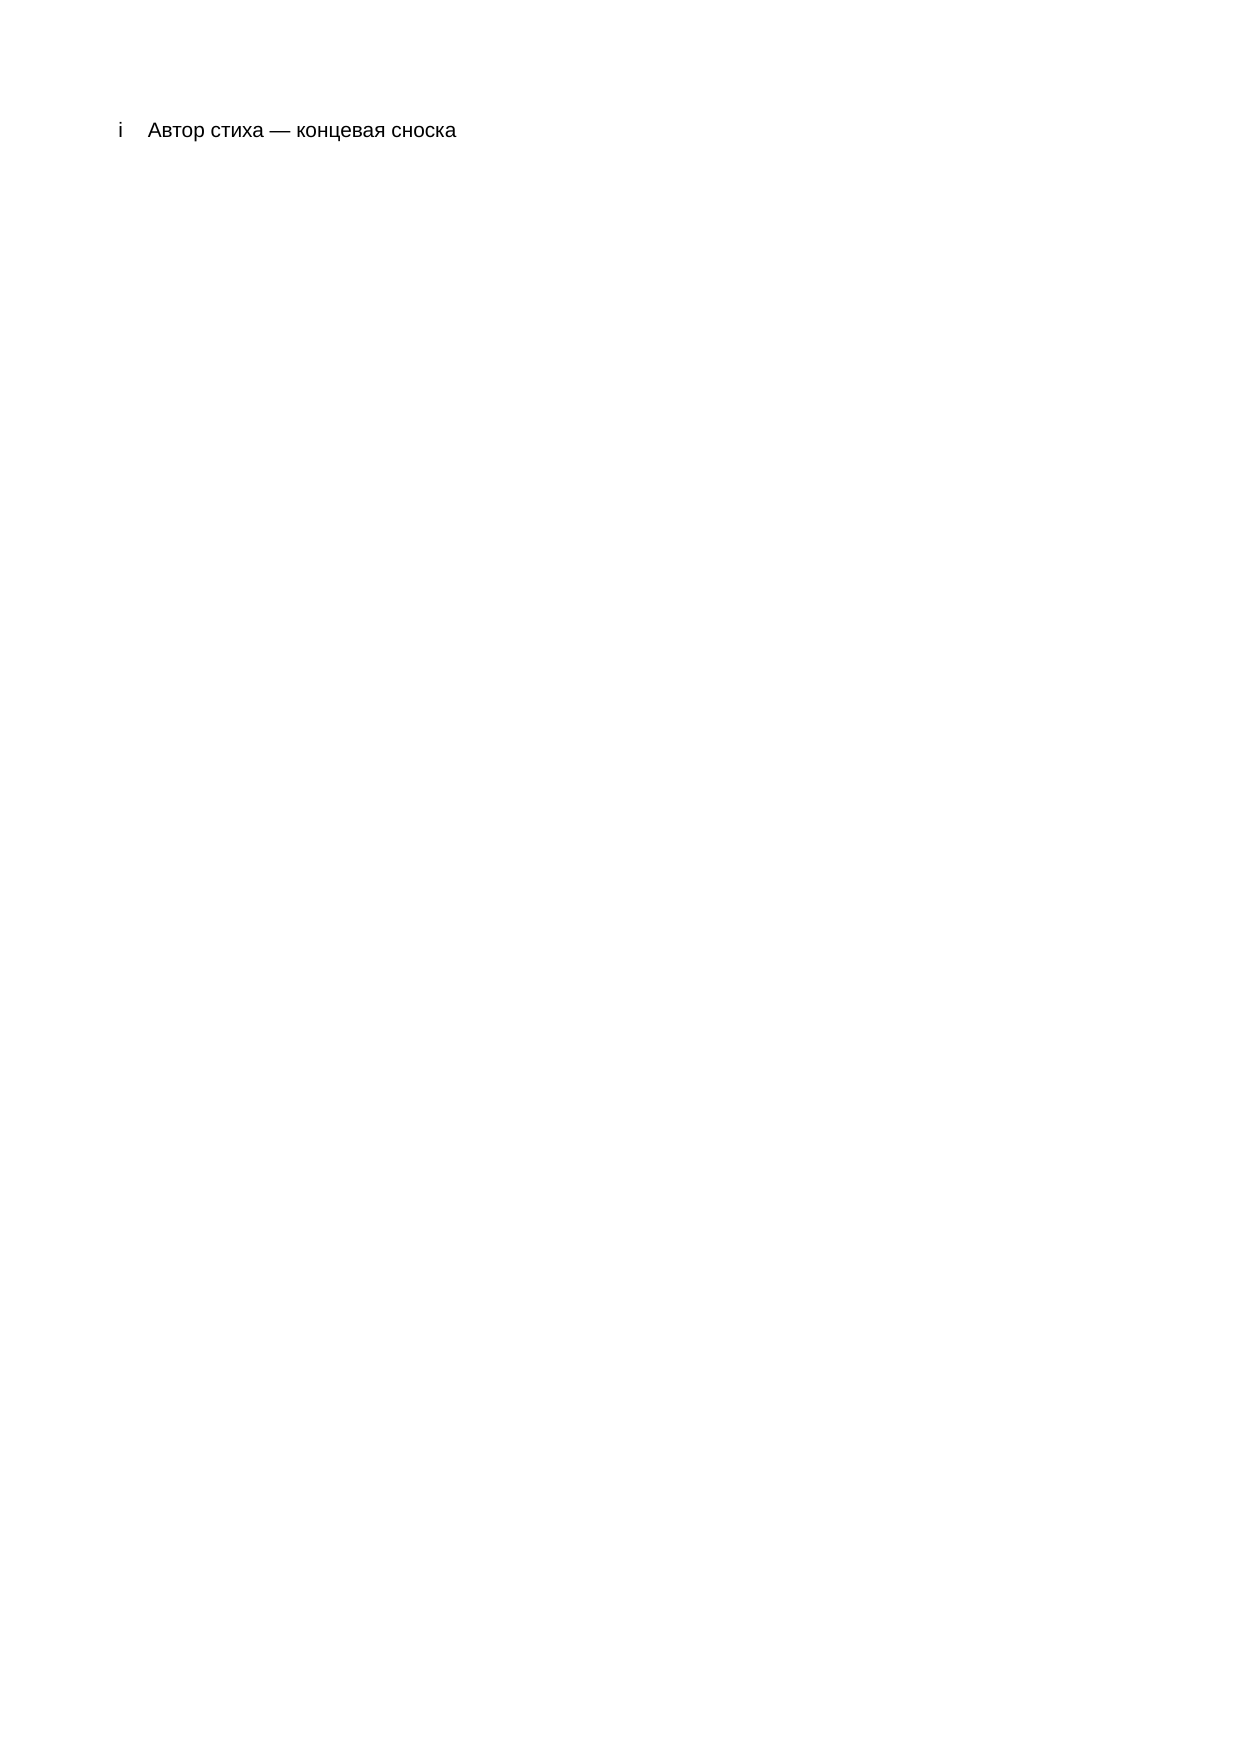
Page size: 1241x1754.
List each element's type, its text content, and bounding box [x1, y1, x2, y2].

text Автор стиха — концевая сноска [118, 118, 1122, 142]
